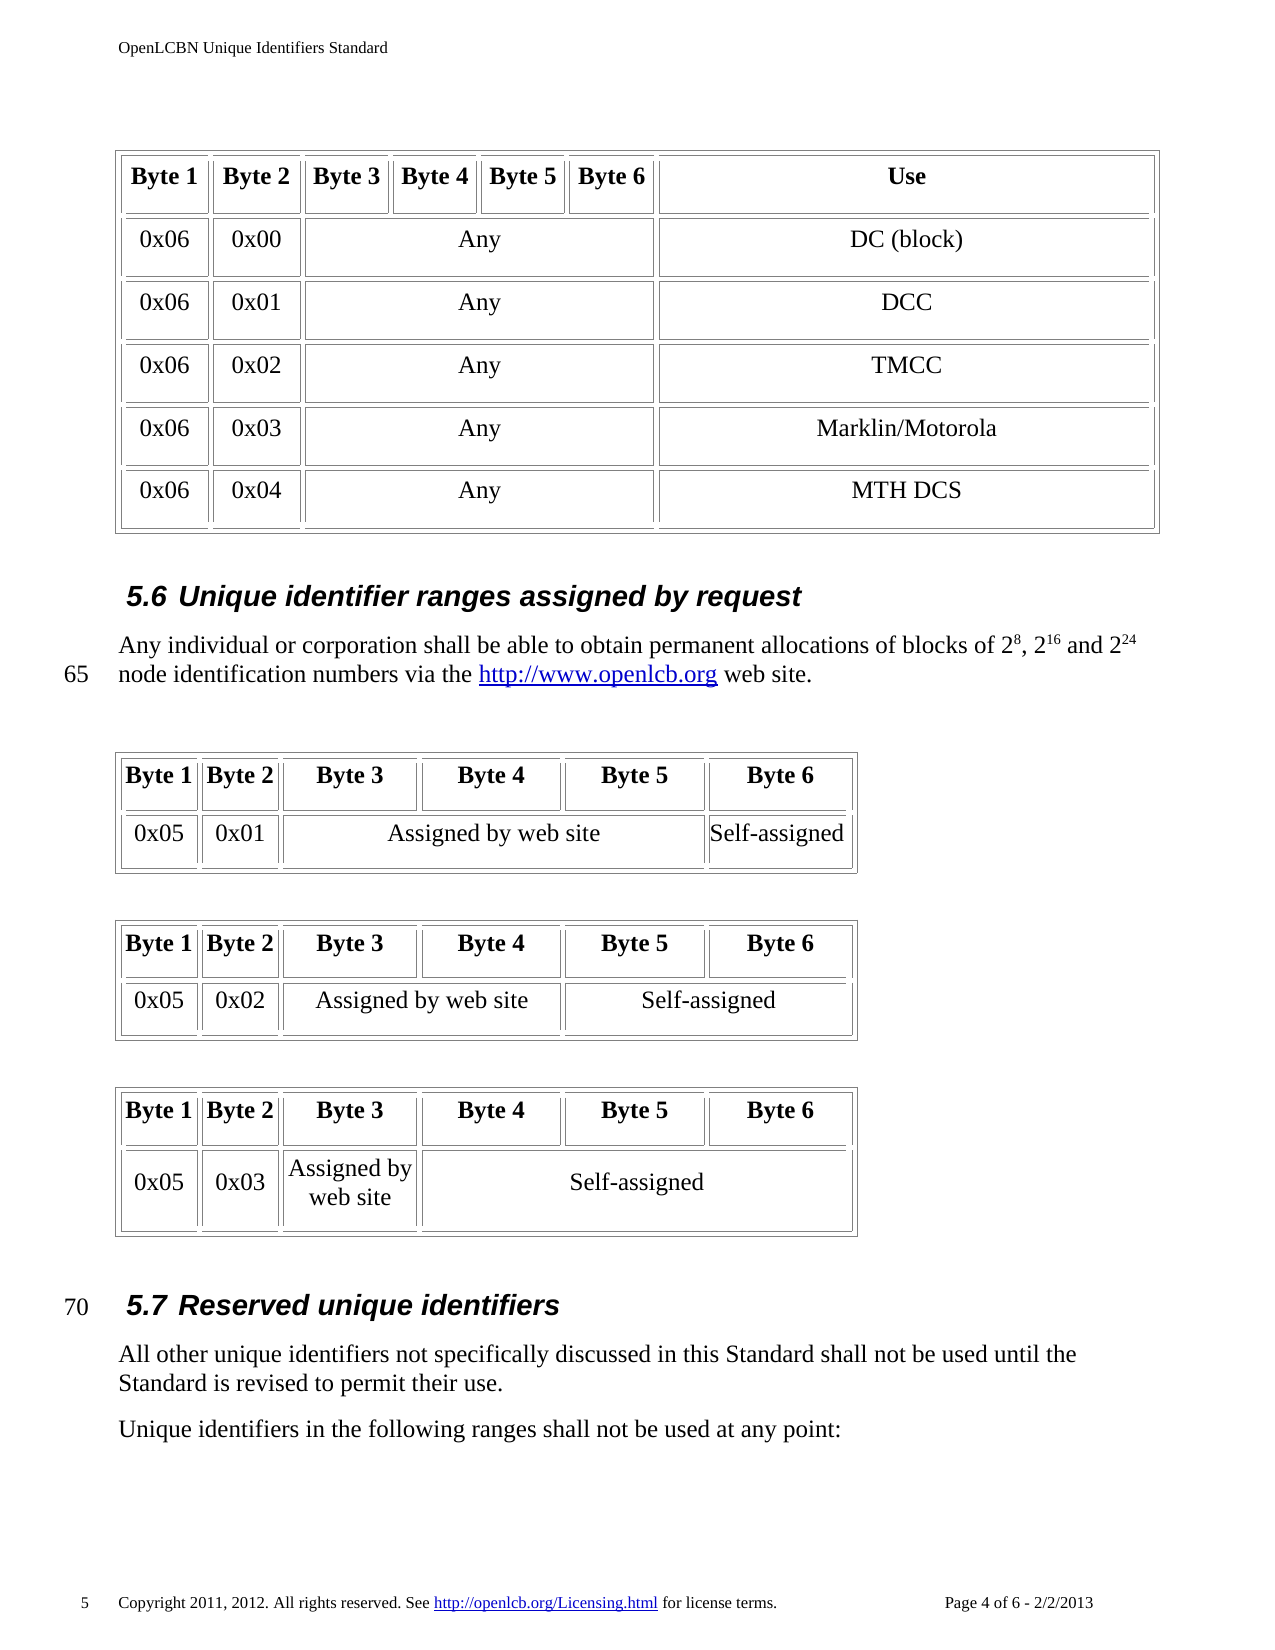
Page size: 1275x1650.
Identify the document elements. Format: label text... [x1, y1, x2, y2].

table_cell 0x06 [118, 465, 210, 527]
table_header Byte 6 [706, 753, 854, 810]
table_cell 0x03 [210, 402, 302, 464]
table_cell 0x05 [118, 810, 199, 868]
table_header Byte 1 [118, 753, 199, 810]
table_cell Assigned by web site [281, 977, 563, 1035]
table_cell Assigned by web site [281, 1145, 419, 1231]
table_header Byte 4 [419, 1088, 563, 1144]
table_header Byte 5 [563, 921, 706, 977]
text Any individual or corporation shall be able to obtain permanent allocations of blocks of 28, 216 and 224 node identification numbers via the http://www.openlcb.org web site. [118, 631, 1157, 688]
table_header Byte 5 [563, 753, 706, 810]
table_header Byte 2 [210, 151, 302, 213]
table_header Byte 6 [706, 1088, 854, 1144]
table_cell 0x01 [200, 810, 281, 868]
table_header Use [656, 151, 1157, 213]
table_cell Self-assigned [419, 1145, 854, 1231]
table_cell 0x05 [118, 977, 199, 1035]
table_header Byte 3 [281, 753, 419, 810]
table_header Byte 1 [118, 921, 199, 977]
table_cell Any [303, 465, 656, 527]
table_cell 0x02 [210, 339, 302, 402]
table_header Byte 3 [281, 921, 419, 977]
table_cell Self-assigned [706, 810, 854, 868]
table_cell 0x06 [118, 213, 210, 276]
table_cell DC (block) [656, 213, 1157, 276]
table_cell 0x03 [200, 1145, 281, 1231]
table_cell 0x06 [118, 402, 210, 464]
table_cell Assigned by web site [281, 810, 706, 868]
table_header Byte 6 [706, 921, 854, 977]
table_header Byte 4 [419, 753, 563, 810]
table_cell Any [303, 339, 656, 402]
table_cell MTH DCS [656, 465, 1157, 527]
table_cell TMCC [656, 339, 1157, 402]
table_cell Self-assigned [563, 977, 854, 1035]
table_cell Any [303, 402, 656, 464]
table_header Byte 4 [419, 921, 563, 977]
table_cell DCC [656, 276, 1157, 339]
table_cell 0x04 [210, 465, 302, 527]
table_cell Marklin/Motorola [656, 402, 1157, 464]
table_cell Any [303, 276, 656, 339]
table_header Byte 6 [567, 151, 656, 213]
table_header Byte 2 [200, 1088, 281, 1144]
text Unique identifiers in the following ranges shall not be used at any point: [118, 1414, 1157, 1443]
table_header Byte 5 [563, 1088, 706, 1144]
table_header Byte 1 [118, 151, 210, 213]
table_header Byte 5 [479, 151, 567, 213]
table_cell 0x02 [200, 977, 281, 1035]
table_header Byte 2 [200, 753, 281, 810]
text All other unique identifiers not specifically discussed in this Standard shall not be used until the Standard is revised to permit their use. [118, 1339, 1157, 1396]
table_cell Any [303, 213, 656, 276]
table_header Byte 3 [281, 1088, 419, 1144]
table_cell 0x00 [210, 213, 302, 276]
table_header Byte 4 [391, 151, 479, 213]
table_cell 0x05 [118, 1145, 199, 1231]
table_header Byte 3 [303, 151, 391, 213]
subtitle Unique identifier ranges assigned by request [118, 579, 1157, 613]
subtitle Reserved unique identifiers [118, 1288, 1157, 1321]
table_cell 0x06 [118, 276, 210, 339]
table_header Byte 1 [118, 1088, 199, 1144]
table_cell 0x06 [118, 339, 210, 402]
table_header Byte 2 [200, 921, 281, 977]
table_cell 0x01 [210, 276, 302, 339]
